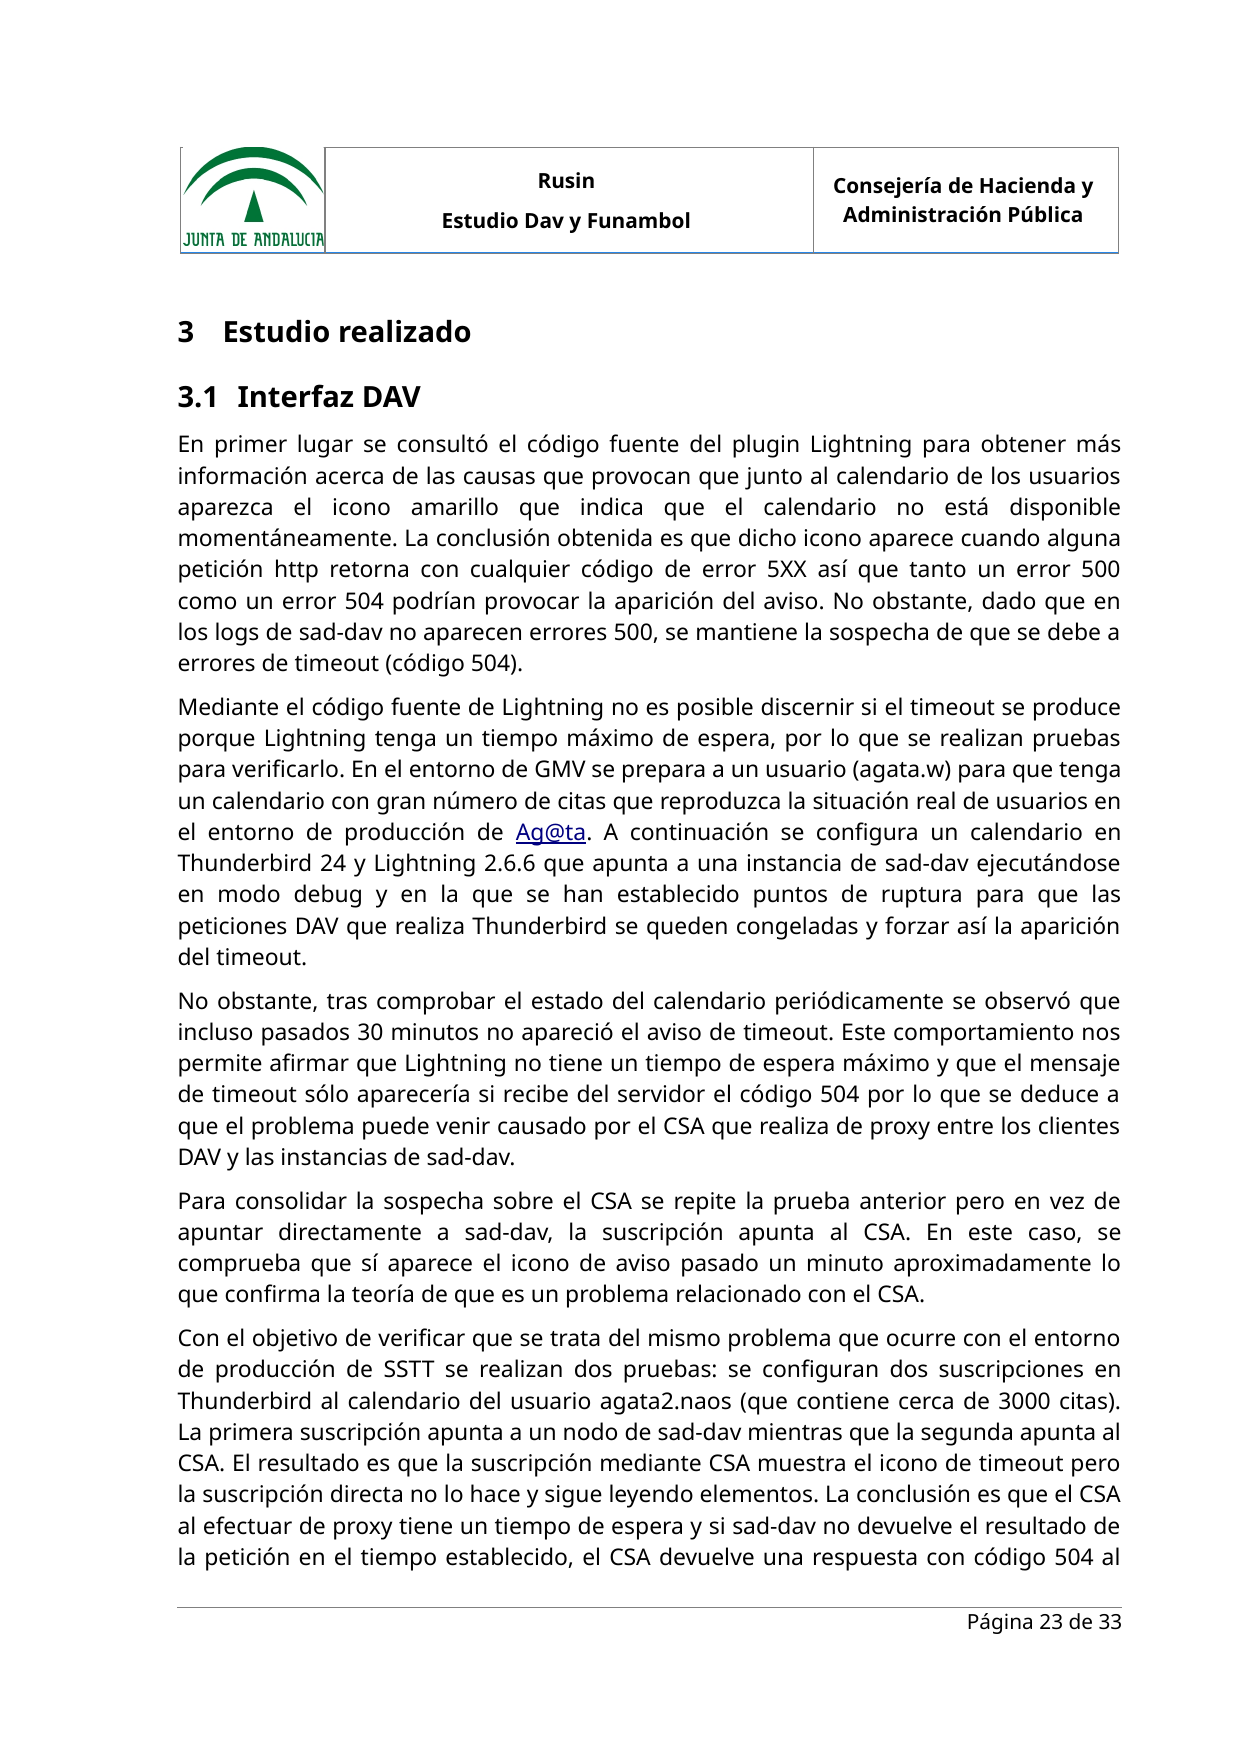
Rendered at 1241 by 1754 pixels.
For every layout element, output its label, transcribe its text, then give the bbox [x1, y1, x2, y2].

text Para consolidar la sospecha sobre el CSA se repite la prueba anterior pero en vez de apuntar directamente a sad-dav, la suscripción apunta al CSA. En este caso, se comprueba que sí aparece el icono de aviso pasado un minuto aproximadamente lo que confirma la teoría de que es un problema relacionado con el CSA. [177, 1184, 1122, 1309]
picture [183, 147, 324, 246]
subtitle Interfaz DAV [177, 376, 1122, 416]
subtitle Estudio realizado [177, 311, 1122, 351]
text Con el objetivo de verificar que se trata del mismo problema que ocurre con el entorno de producción de SSTT se realizan dos pruebas: se configuran dos suscripciones en Thunderbird al calendario del usuario agata2.naos (que contiene cerca de 3000 citas). La primera suscripción apunta a un nodo de sad-dav mientras que la segunda apunta al CSA. El resultado es que la suscripción mediante CSA muestra el icono de timeout pero la suscripción directa no lo hace y sigue leyendo elementos. La conclusión es que el CSA al efectuar de proxy tiene un tiempo de espera y si sad-dav no devuelve el resultado de la petición en el tiempo establecido, el CSA devuelve una respuesta con código 504 al [177, 1322, 1122, 1572]
text No obstante, tras comprobar el estado del calendario periódicamente se observó que incluso pasados 30 minutos no apareció el aviso de timeout. Este comportamiento nos permite afirmar que Lightning no tiene un tiempo de espera máximo y que el mensaje de timeout sólo aparecería si recibe del servidor el código 504 por lo que se deduce a que el problema puede venir causado por el CSA que realiza de proxy entre los clientes DAV y las instancias de sad-dav. [177, 984, 1122, 1172]
text Mediante el código fuente de Lightning no es posible discernir si el timeout se produce porque Lightning tenga un tiempo máximo de espera, por lo que se realizan pruebas para verificarlo. En el entorno de GMV se prepara a un usuario (agata.w) para que tenga un calendario con gran número de citas que reproduzca la situación real de usuarios en el entorno de producción de Ag@ta. A continuación se configura un calendario en Thunderbird 24 y Lightning 2.6.6 que apunta a una instancia de sad-dav ejecutándose en modo debug y en la que se han establecido puntos de ruptura para que las peticiones DAV que realiza Thunderbird se queden congeladas y forzar así la aparición del timeout. [177, 691, 1122, 972]
text En primer lugar se consultó el código fuente del plugin Lightning para obtener más información acerca de las causas que provocan que junto al calendario de los usuarios aparezca el icono amarillo que indica que el calendario no está disponible momentáneamente. La conclusión obtenida es que dicho icono aparece cuando alguna petición http retorna con cualquier código de error 5XX así que tanto un error 500 como un error 504 podrían provocar la aparición del aviso. No obstante, dado que en los logs de sad-dav no aparecen errores 500, se mantiene la sospecha de que se debe a errores de timeout (código 504). [177, 428, 1122, 678]
